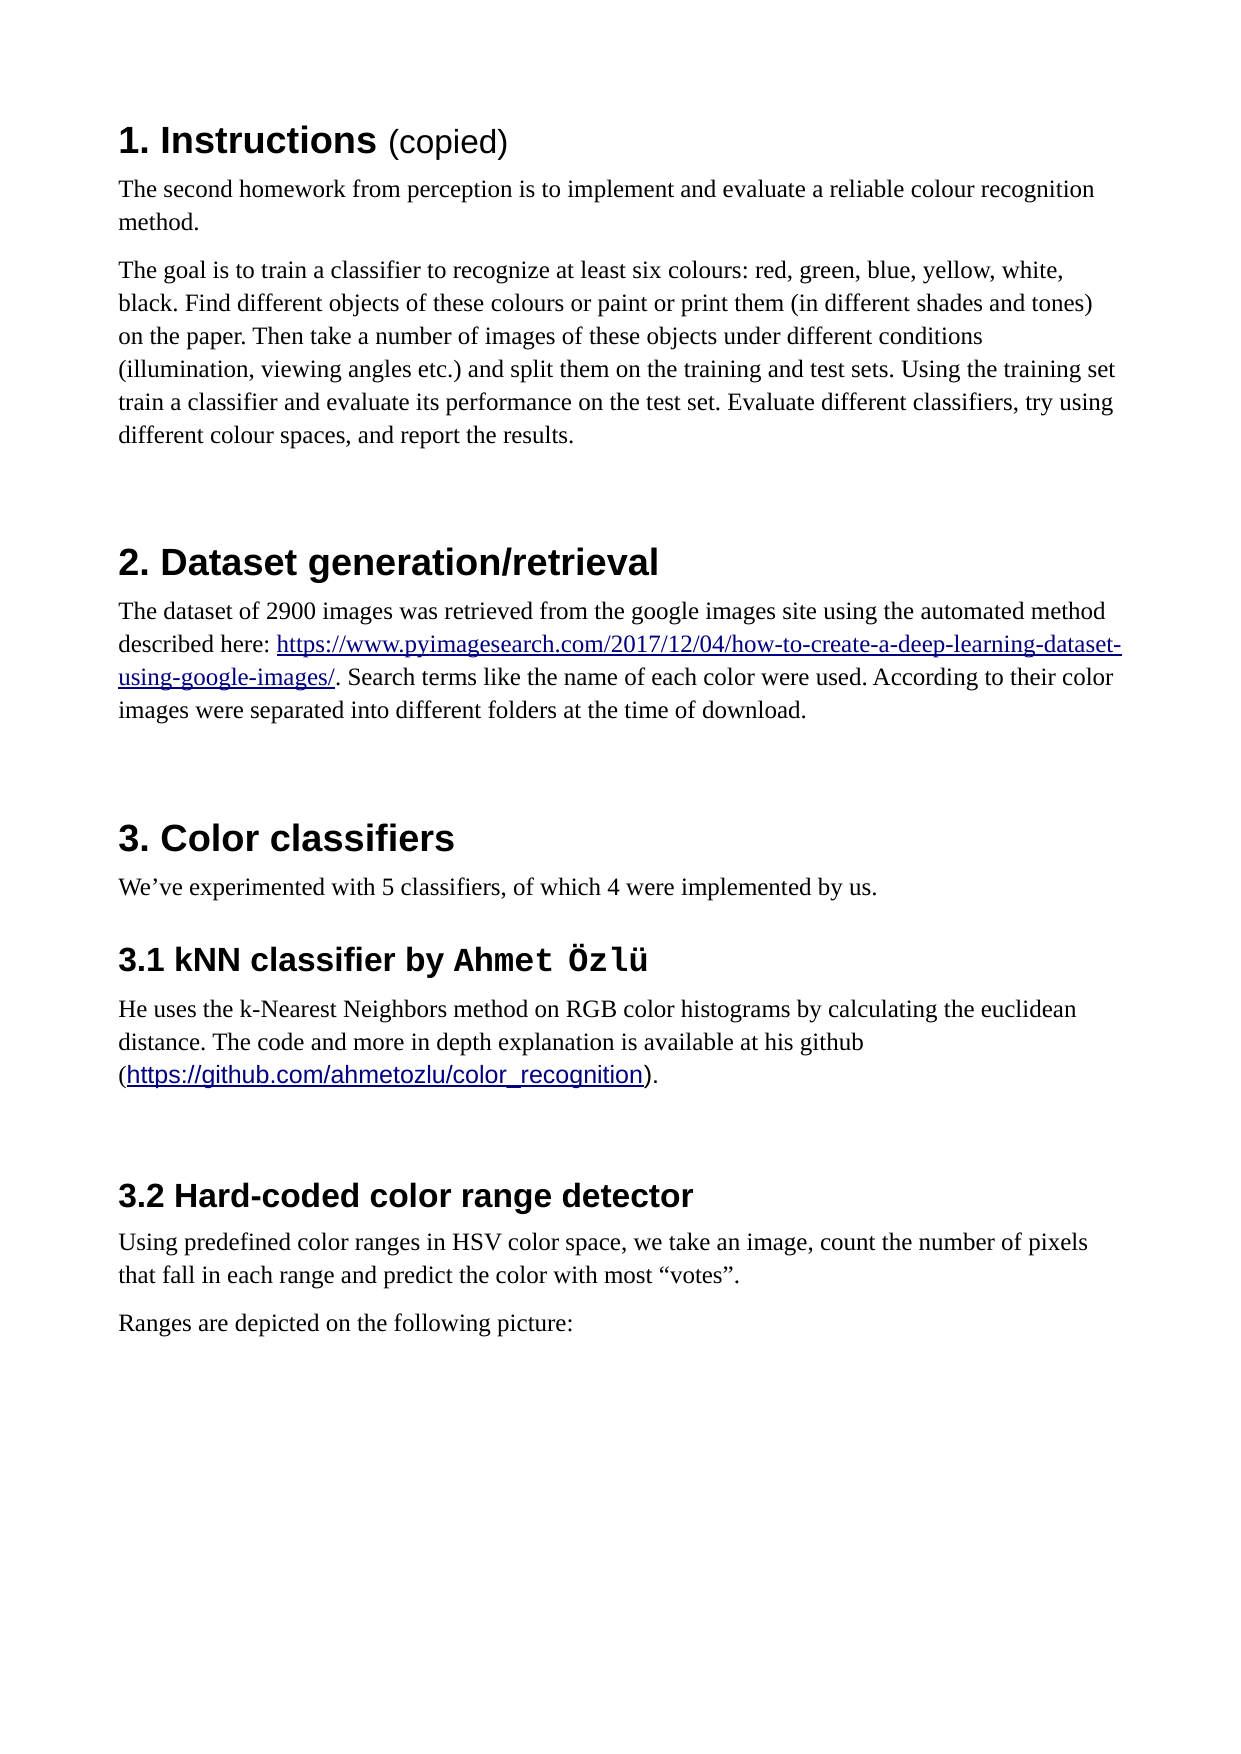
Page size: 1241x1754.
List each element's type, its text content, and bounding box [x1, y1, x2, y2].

text Using predefined color ranges in HSV color space, we take an image, count the number of pixels that fall in each range and predict the color with most “votes”. [118, 1227, 1122, 1289]
text Ranges are depicted on the following picture: [118, 1308, 1122, 1370]
subtitle 3.1 kNN classifier by Ahmet Özlü [118, 940, 1122, 982]
subtitle 3.2 Hard-coded color range detector [118, 1176, 1122, 1215]
text We’ve experimented with 5 classifiers, of which 4 were implemented by us. [118, 872, 1122, 901]
text The second homework from perception is to implement and evaluate a reliable colour recognition method. [118, 174, 1122, 236]
text He uses the k-Nearest Neighbors method on RGB color histograms by calculating the euclidean distance. The code and more in depth explanation is available at his github (https://github.com/ahmetozlu/color_recognition). [118, 994, 1122, 1089]
text The dataset of 2900 images was retrieved from the google images site using the automated method described here: https://www.pyimagesearch.com/2017/12/04/how-to-create-a-deep-learning-dataset-using-google-images/. Search terms like the name of each color were used. According to their color images were separated into different folders at the time of download. [118, 596, 1122, 724]
subtitle 1. Instructions (copied) [118, 118, 1122, 162]
subtitle 3. Color classifiers [118, 816, 1122, 859]
text The goal is to train a classifier to recognize at least six colours: red, green, blue, yellow, white, black. Find different objects of these colours or paint or print them (in different shades and tones) on the paper. Then take a number of images of these objects under different conditions (illumination, viewing angles etc.) and split them on the training and test sets. Using the training set train a classifier and evaluate its performance on the test set. Evaluate different classifiers, try using different colour spaces, and report the results. [118, 255, 1122, 449]
subtitle 2. Dataset generation/retrieval [118, 540, 1122, 584]
